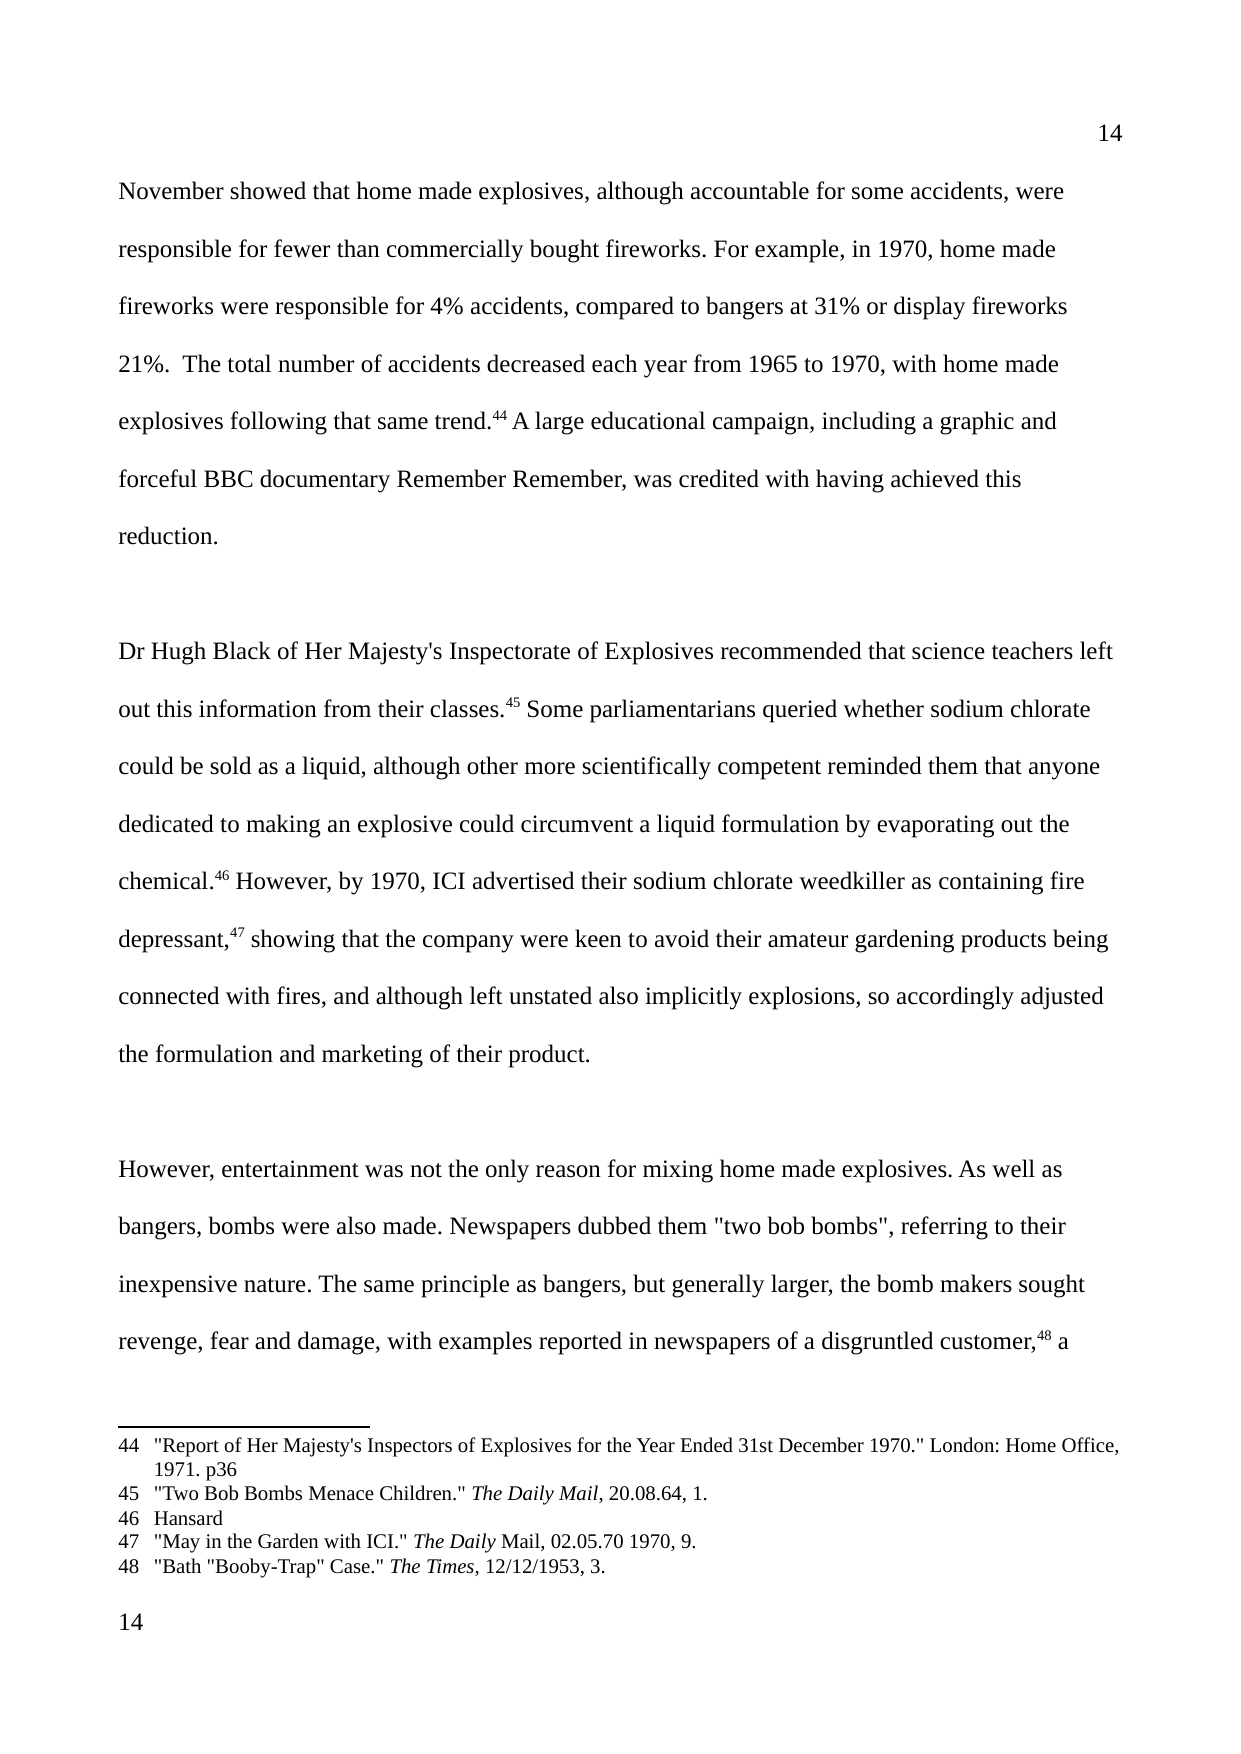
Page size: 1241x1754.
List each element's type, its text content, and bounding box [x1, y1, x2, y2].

text "May in the Garden with ICI." The Daily Mail, 02.05.70 1970, 9. [118, 1529, 1122, 1553]
text November showed that home made explosives, although accountable for some accidents, were responsible for fewer than commercially bought fireworks. For example, in 1970, home made fireworks were responsible for 4% accidents, compared to bangers at 31% or display fireworks 21%. The total number of accidents decreased each year from 1965 to 1970, with home made explosives following that same trend. A large educational campaign, including a graphic and forceful BBC documentary Remember Remember, was credited with having achieved this reduction. [118, 176, 1122, 550]
text Dr Hugh Black of Her Majesty's Inspectorate of Explosives recommended that science teachers left out this information from their classes. Some parliamentarians queried whether sodium chlorate could be sold as a liquid, although other more scientifically competent reminded them that anyone dedicated to making an explosive could circumvent a liquid formulation by evaporating out the chemical. However, by 1970, ICI advertised their sodium chlorate weedkiller as containing fire depressant, showing that the company were keen to avoid their amateur gardening products being connected with fires, and although left unstated also implicitly explosions, so accordingly adjusted the formulation and marketing of their product. [118, 636, 1122, 1068]
text Hansard [118, 1505, 1122, 1529]
text "Report of Her Majesty's Inspectors of Explosives for the Year Ended 31st December 1970." London: Home Office, 1971. p36 [118, 1433, 1122, 1481]
text However, entertainment was not the only reason for mixing home made explosives. As well as bangers, bombs were also made. Newspapers dubbed them "two bob bombs", referring to their inexpensive nature. The same principle as bangers, but generally larger, the bomb makers sought revenge, fear and damage, with examples reported in newspapers of a disgruntled customer, a jilted husband. Invariably, these sodium chlorate bomb makers were men or boys. Sodium chlorate was not only a constituent of small bombs targeting individuals. It appeared on the 'Prohibited Chemicals' list, a selection of chemicals compiled in 19xx thought to be desirable to people wishing to damage national security. Home-made bombs were the subject of concerned correspondence in 1941 when a German agent was found to be carrying instructions to go to chemists shops and purchase bomb making chemicals, including sodium chlorate. It was hypothesised that while chemists would consider selling 28lb of these bulk drugs, a would-be bomb maker would not purchase supplies from a single store to avoid arousing suspicion. [118, 1154, 1122, 1355]
text "Bath "Booby-Trap" Case." The Times, 12/12/1953, 3. [118, 1553, 1122, 1578]
text "Two Bob Bombs Menace Children." The Daily Mail, 20.08.64, 1. [118, 1481, 1122, 1505]
